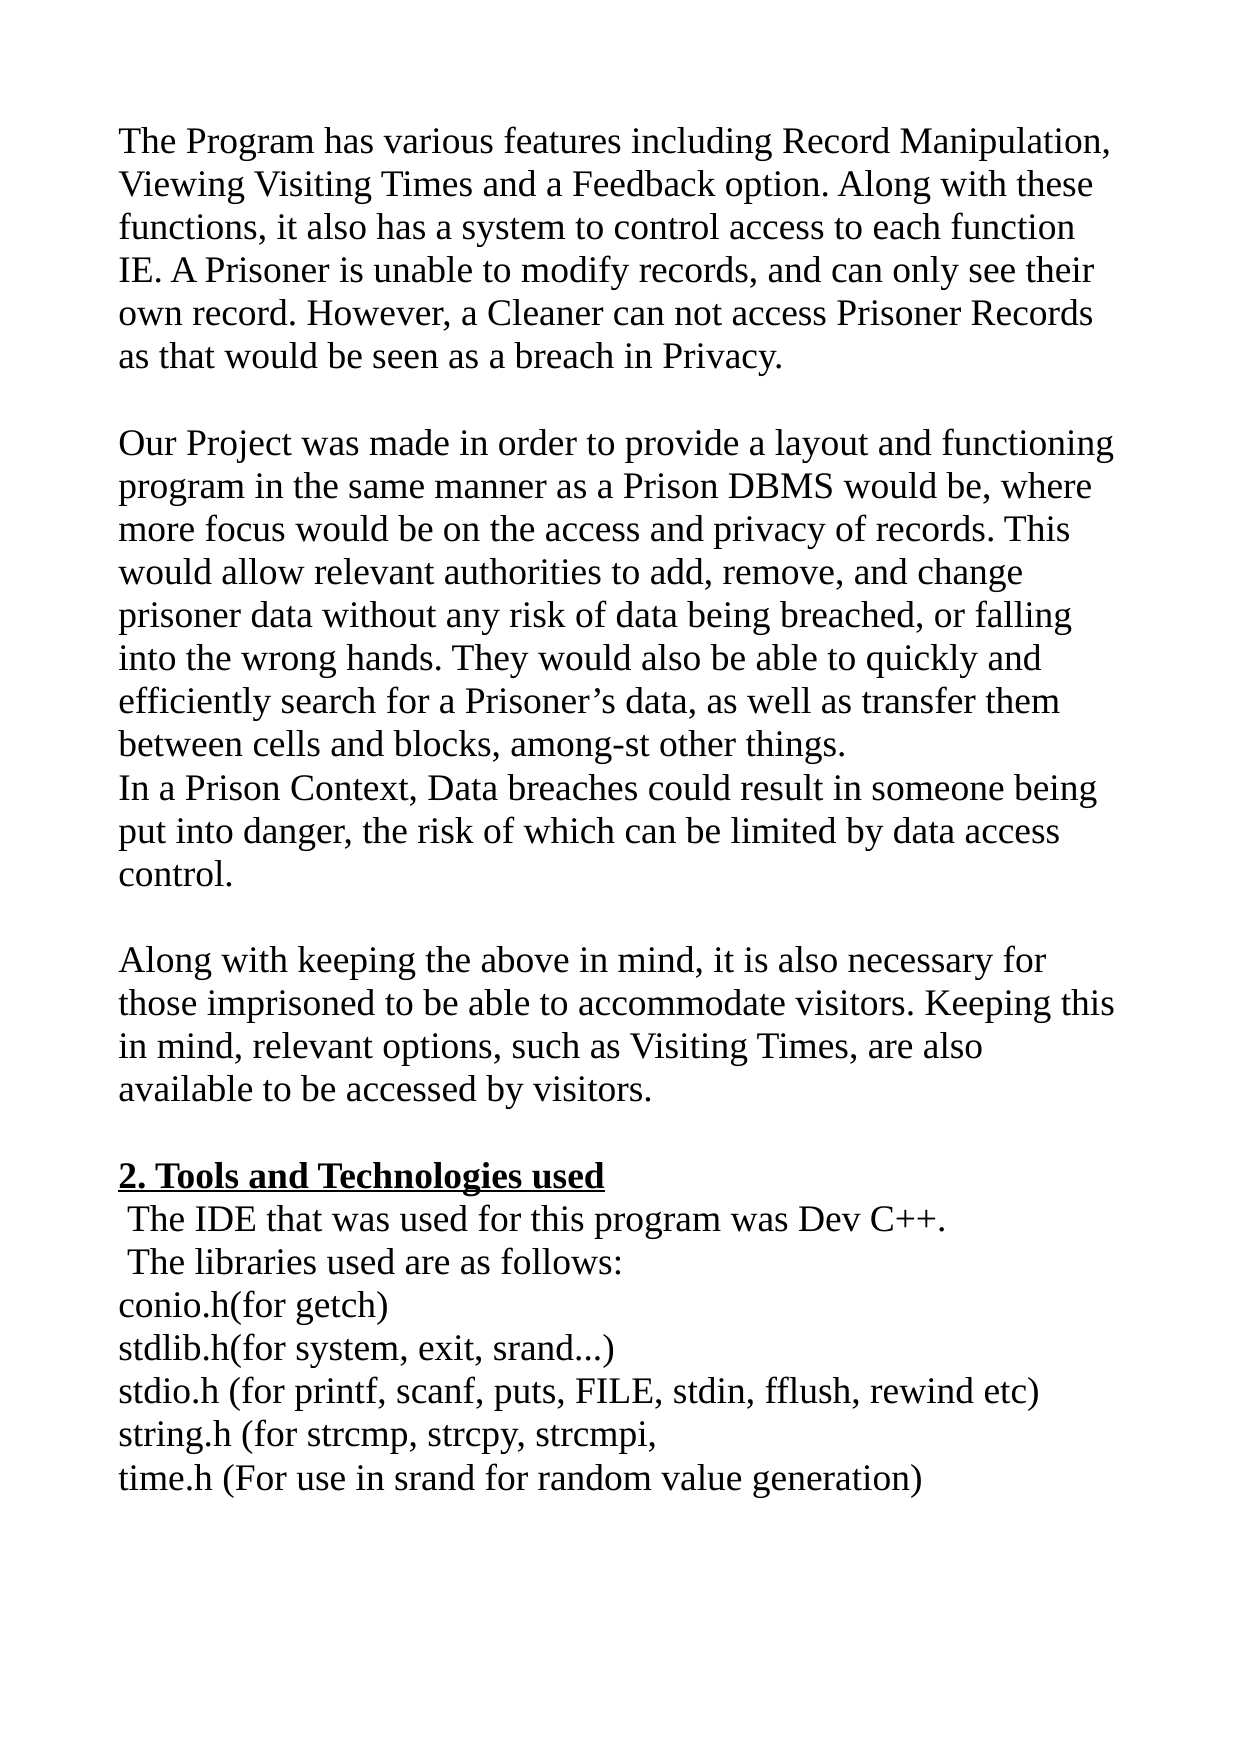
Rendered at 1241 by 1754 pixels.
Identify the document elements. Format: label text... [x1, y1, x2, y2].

text The Program has various features including Record Manipulation, Viewing Visiting Times and a Feedback option. Along with these functions, it also has a system to control access to each function IE. A Prisoner is unable to modify records, and can only see their own record. However, a Cleaner can not access Prisoner Records as that would be seen as a breach in Privacy. [118, 118, 1122, 377]
text 2. Tools and Technologies used [118, 1153, 1122, 1196]
text stdlib.h(for system, exit, srand...) [118, 1326, 1122, 1369]
text time.h (For use in srand for random value generation) [118, 1455, 1122, 1498]
text stdio.h (for printf, scanf, puts, FILE, stdin, fflush, rewind etc) [118, 1369, 1122, 1412]
text The libraries used are as follows: [118, 1239, 1122, 1282]
text Along with keeping the above in mind, it is also necessary for those imprisoned to be able to accommodate visitors. Keeping this in mind, relevant options, such as Visiting Times, are also available to be accessed by visitors. [118, 937, 1122, 1110]
text In a Prison Context, Data breaches could result in someone being put into danger, the risk of which can be limited by data access control. [118, 765, 1122, 894]
text The IDE that was used for this program was Dev C++. [118, 1196, 1122, 1239]
text conio.h(for getch) [118, 1282, 1122, 1326]
text Our Project was made in order to provide a layout and functioning program in the same manner as a Prison DBMS would be, where more focus would be on the access and privacy of records. This would allow relevant authorities to add, remove, and change prisoner data without any risk of data being breached, or falling into the wrong hands. They would also be able to quickly and efficiently search for a Prisoner’s data, as well as transfer them between cells and blocks, among-st other things. [118, 420, 1122, 765]
text string.h (for strcmp, strcpy, strcmpi, [118, 1412, 1122, 1455]
